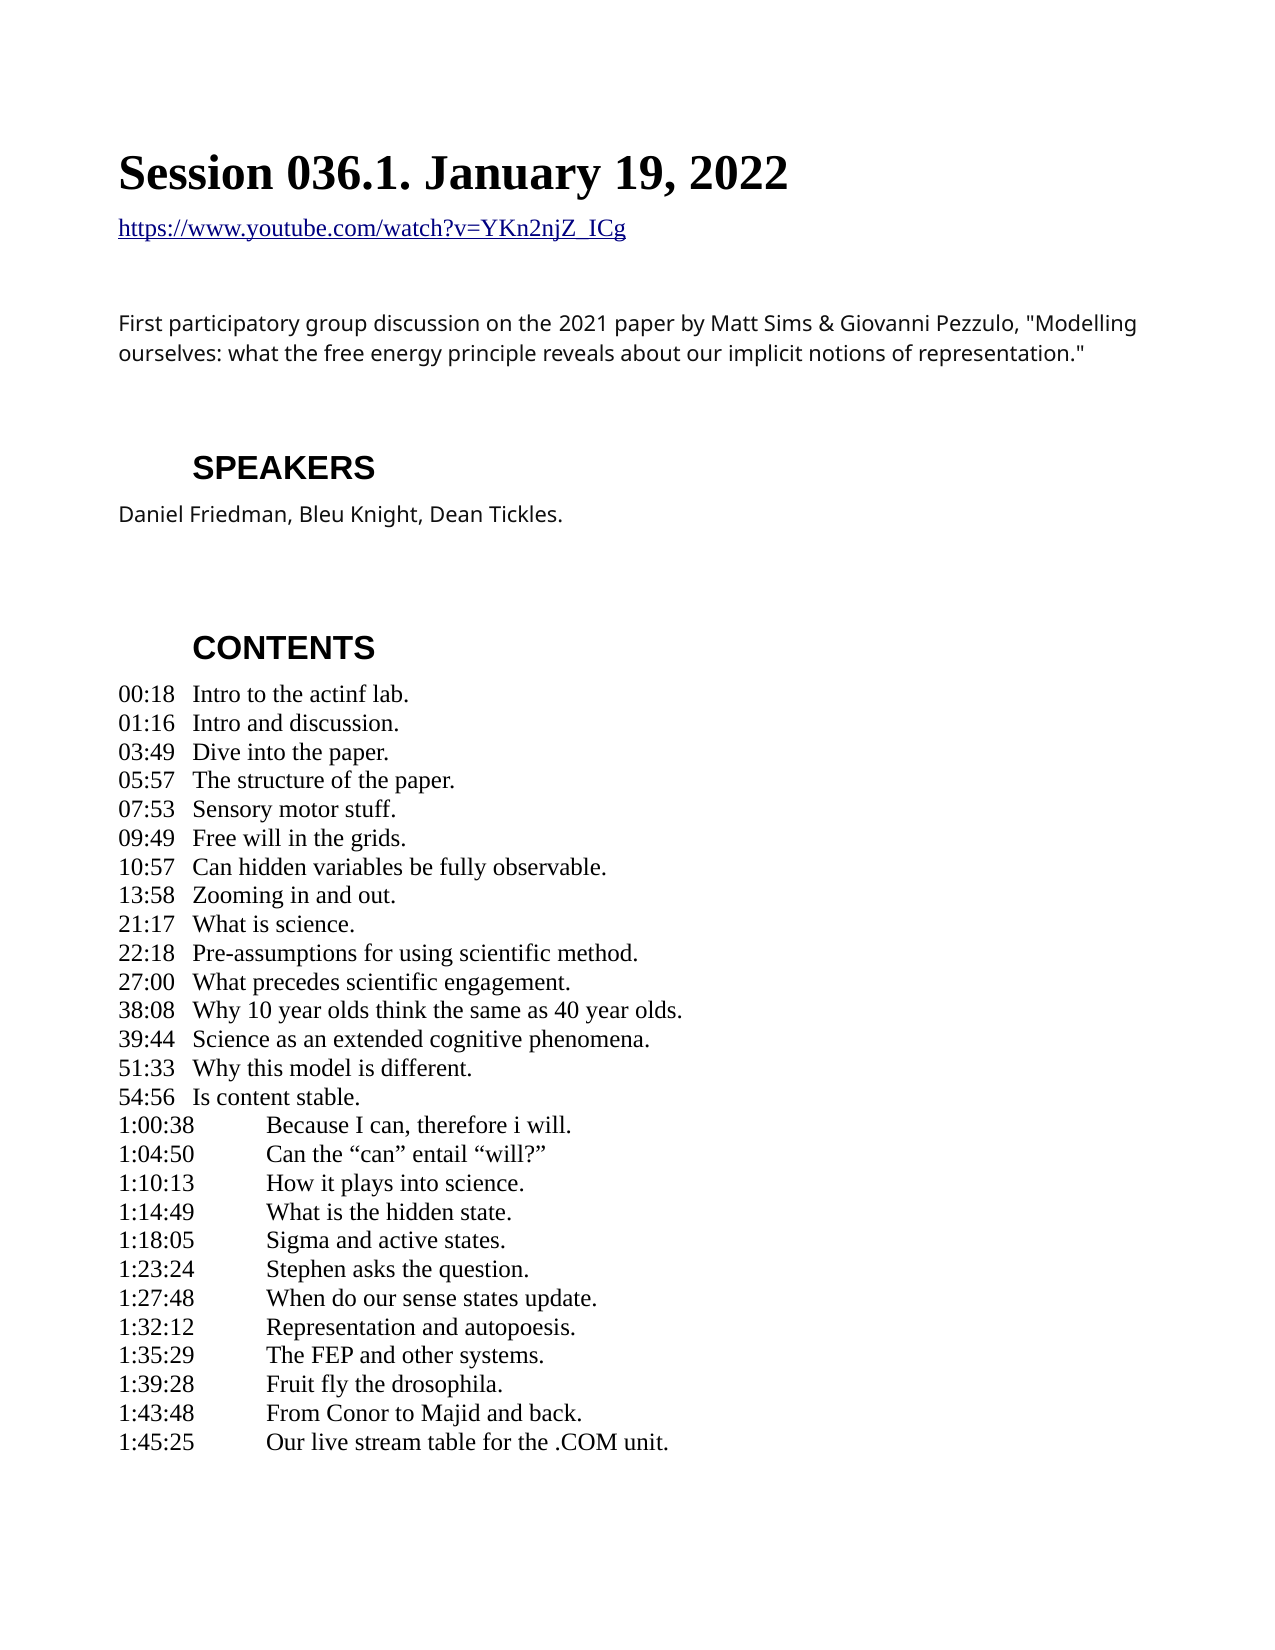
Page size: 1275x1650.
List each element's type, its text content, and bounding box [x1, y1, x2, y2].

text 1:35:29 The FEP and other systems. [118, 1341, 1157, 1369]
text 54:56 Is content stable. [118, 1082, 1157, 1111]
subtitle Session 036.1. January 19, 2022 [118, 143, 1157, 201]
text 1:39:28 Fruit fly the drosophila. [118, 1369, 1157, 1398]
text First participatory group discussion on the 2021 paper by Matt Sims & Giovanni Pezzulo, "Modelling ourselves: what the free energy principle reveals about our implicit notions of representation." [118, 308, 1157, 368]
text 1:00:38 Because I can, therefore i will. [118, 1111, 1157, 1139]
text 27:00 What precedes scientific engagement. [118, 967, 1157, 996]
text Daniel Friedman, Bleu Knight, Dean Tickles. [118, 499, 1157, 529]
text 1:18:05 Sigma and active states. [118, 1226, 1157, 1254]
subtitle SPEAKERS [118, 448, 1157, 487]
text 07:53 Sensory motor stuff. [118, 794, 1157, 823]
text 13:58 Zooming in and out. [118, 881, 1157, 909]
text 01:16 Intro and discussion. [118, 708, 1157, 737]
text 1:14:49 What is the hidden state. [118, 1197, 1157, 1226]
text 10:57 Can hidden variables be fully observable. [118, 852, 1157, 881]
text 22:18 Pre-assumptions for using scientific method. [118, 938, 1157, 967]
text 1:10:13 How it plays into science. [118, 1168, 1157, 1197]
text 1:32:12 Representation and autopoesis. [118, 1312, 1157, 1341]
text 1:45:25 Our live stream table for the .COM unit. [118, 1427, 1157, 1456]
subtitle CONTENTS [118, 628, 1157, 667]
text 00:18 Intro to the actinf lab. [118, 679, 1157, 708]
text 05:57 The structure of the paper. [118, 766, 1157, 794]
text 39:44 Science as an extended cognitive phenomena. [118, 1024, 1157, 1053]
text 1:27:48 When do our sense states update. [118, 1283, 1157, 1312]
text https://www.youtube.com/watch?v=YKn2njZ_ICg [118, 213, 1157, 242]
text 1:04:50 Can the “can” entail “will?” [118, 1139, 1157, 1168]
text 38:08 Why 10 year olds think the same as 40 year olds. [118, 996, 1157, 1024]
text 51:33 Why this model is different. [118, 1053, 1157, 1082]
text 03:49 Dive into the paper. [118, 737, 1157, 766]
text 1:23:24 Stephen asks the question. [118, 1254, 1157, 1283]
text 1:43:48 From Conor to Majid and back. [118, 1398, 1157, 1427]
text 21:17 What is science. [118, 909, 1157, 938]
text 09:49 Free will in the grids. [118, 823, 1157, 852]
